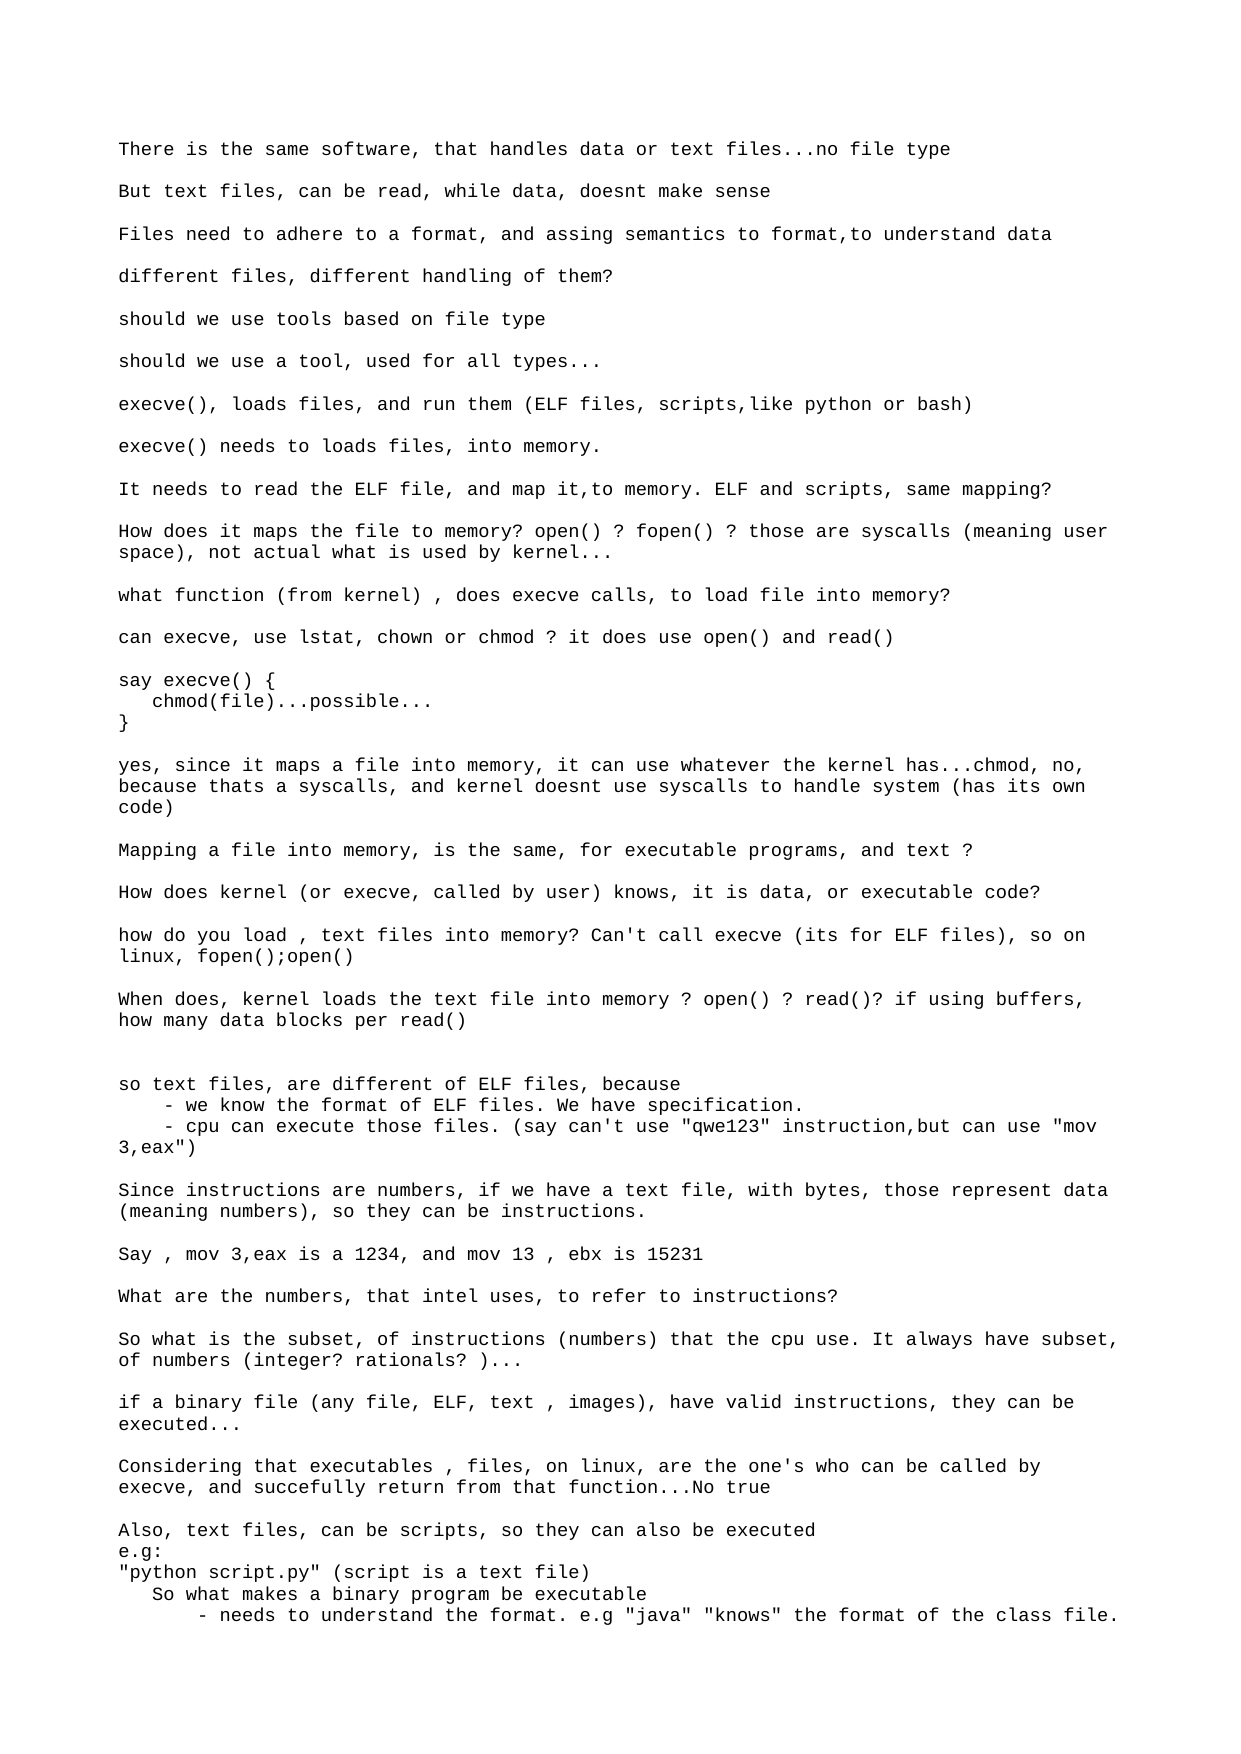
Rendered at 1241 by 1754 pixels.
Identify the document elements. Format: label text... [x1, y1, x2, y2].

text how do you load , text files into memory? Can't call execve (its for ELF files), so on linux, fopen();open() [118, 926, 1122, 968]
text It needs to read the ELF file, and map it,to memory. ELF and scripts, same mapping? [118, 479, 1122, 501]
text } [118, 713, 1122, 734]
text if a binary file (any file, ELF, text , images), have valid instructions, they can be executed... [118, 1393, 1122, 1436]
text Since instructions are numbers, if we have a text file, with bytes, those represent data (meaning numbers), so they can be instructions. [118, 1181, 1122, 1223]
text - cpu can execute those files. (say can't use "qwe123" instruction,but can use "mov 3,eax") [118, 1117, 1122, 1159]
text what function (from kernel) , does execve calls, to load file into memory? [118, 586, 1122, 607]
text "python script.py" (script is a text file) [118, 1563, 1122, 1584]
text e.g: [118, 1542, 1122, 1563]
text different files, different handling of them? [118, 267, 1122, 288]
text so text files, are different of ELF files, because [118, 1074, 1122, 1096]
text Files need to adhere to a format, and assing semantics to format,to understand data [118, 224, 1122, 246]
text What are the numbers, that intel uses, to refer to instructions? [118, 1287, 1122, 1308]
text Considering that executables , files, on linux, are the one's who can be called by execve, and succefully return from that function...No true [118, 1457, 1122, 1499]
text So what is the subset, of instructions (numbers) that the cpu use. It always have subset, of numbers (integer? rationals? )... [118, 1329, 1122, 1372]
text execve(), loads files, and run them (ELF files, scripts,like python or bash) [118, 394, 1122, 416]
text - we know the format of ELF files. We have specification. [118, 1096, 1122, 1117]
text yes, since it maps a file into memory, it can use whatever the kernel has...chmod, no, because thats a syscalls, and kernel doesnt use syscalls to handle system (has its own code) [118, 756, 1122, 819]
text should we use a tool, used for all types... [118, 352, 1122, 373]
text - needs to understand the format. e.g "java" "knows" the format of the class file. [118, 1606, 1122, 1627]
text can execve, use lstat, chown or chmod ? it does use open() and read() [118, 628, 1122, 649]
text Say , mov 3,eax is a 1234, and mov 13 , ebx is 15231 [118, 1244, 1122, 1266]
text should we use tools based on file type [118, 309, 1122, 331]
text execve() needs to loads files, into memory. [118, 437, 1122, 458]
text chmod(file)...possible... [118, 692, 1122, 713]
text Mapping a file into memory, is the same, for executable programs, and text ? [118, 841, 1122, 862]
text say execve() { [118, 671, 1122, 692]
text How does it maps the file to memory? open() ? fopen() ? those are syscalls (meaning user space), not actual what is used by kernel... [118, 522, 1122, 564]
text But text files, can be read, while data, doesnt make sense [118, 182, 1122, 203]
text How does kernel (or execve, called by user) knows, it is data, or executable code? [118, 883, 1122, 904]
text When does, kernel loads the text file into memory ? open() ? read()? if using buffers, how many data blocks per read() [118, 989, 1122, 1032]
text Also, text files, can be scripts, so they can also be executed [118, 1521, 1122, 1542]
text So what makes a binary program be executable [118, 1584, 1122, 1606]
text There is the same software, that handles data or text files...no file type [118, 139, 1122, 161]
